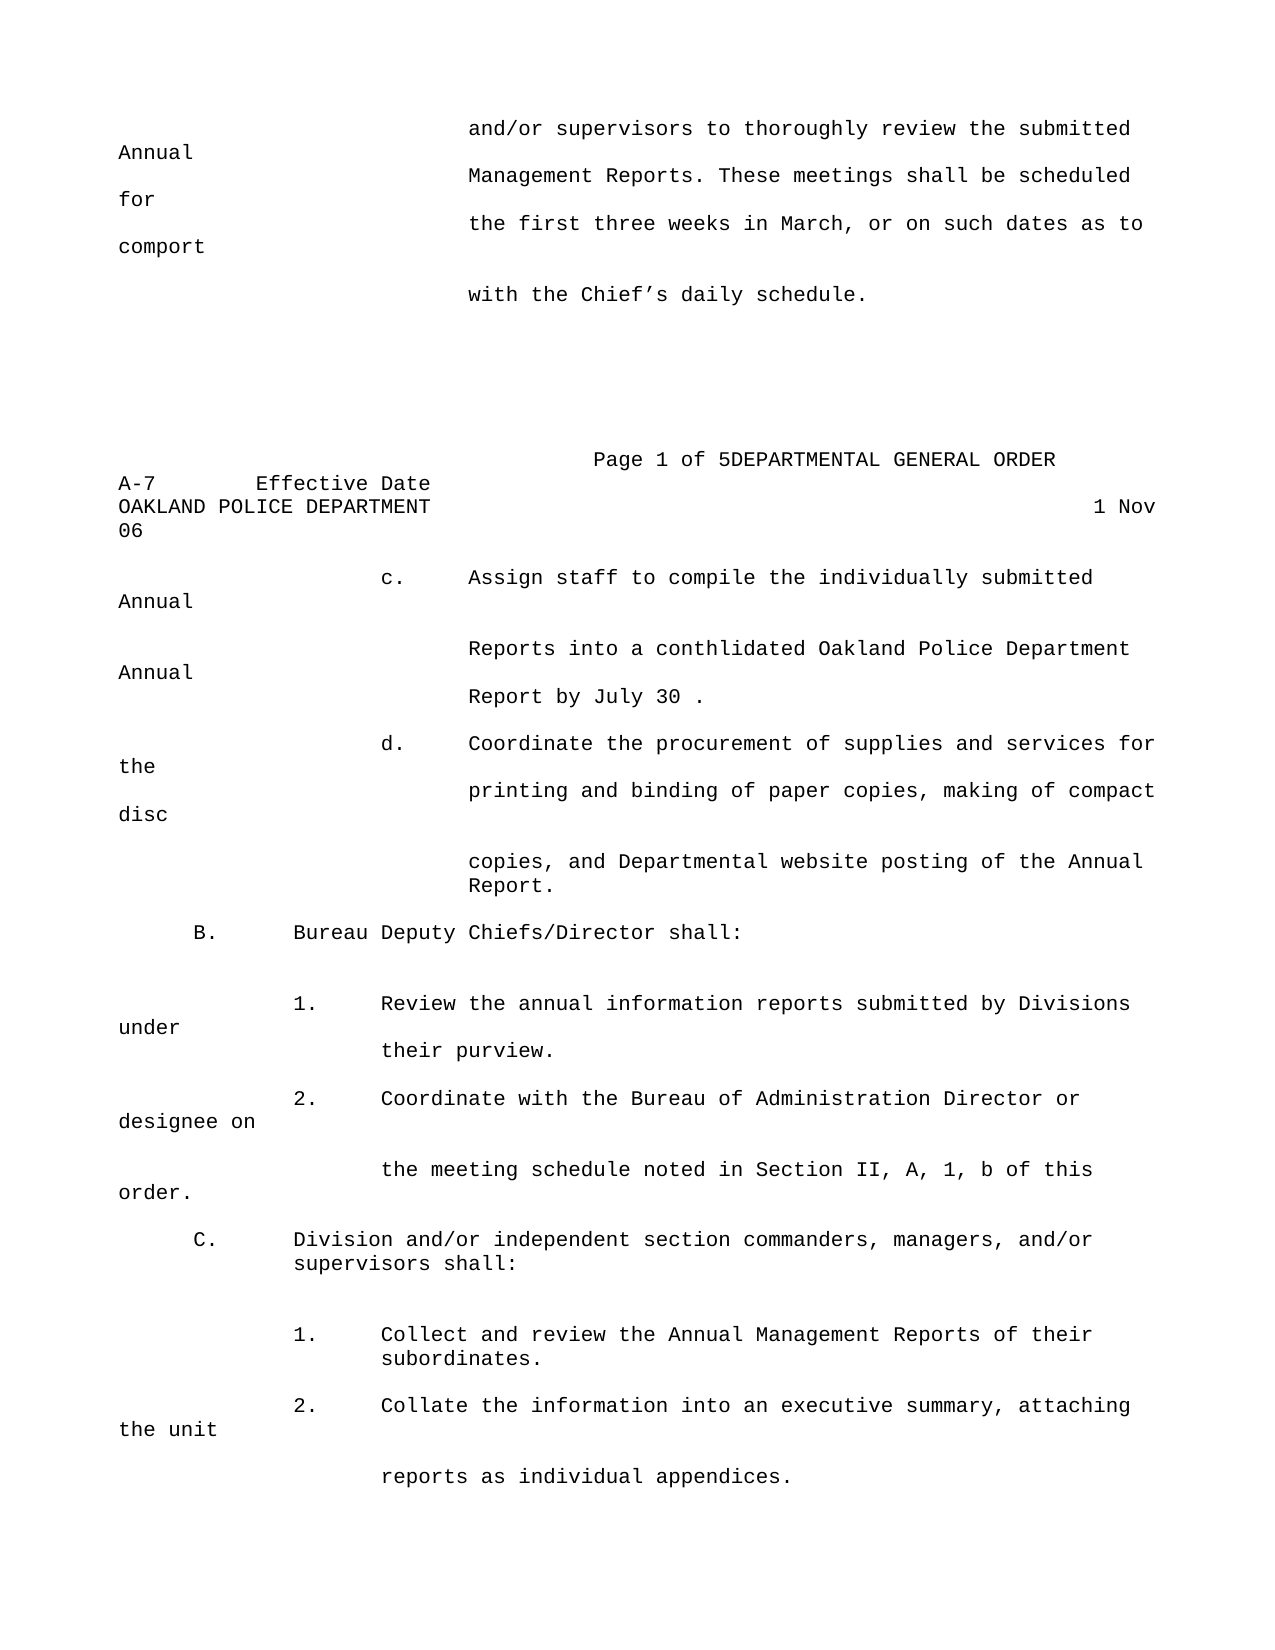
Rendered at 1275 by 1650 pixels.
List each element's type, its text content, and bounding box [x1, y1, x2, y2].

text the meeting schedule noted in Section II, A, 1, b of this order. [118, 1158, 1157, 1206]
text and/or supervisors to thoroughly review the submitted Annual [118, 118, 1157, 165]
text reports as individual appendices. [118, 1466, 1157, 1489]
text OAKLAND POLICE DEPARTMENT 1 Nov 06 [118, 496, 1157, 544]
text with the Chief’s daily schedule. [118, 284, 1157, 307]
text subordinates. [118, 1348, 1157, 1371]
text Management Reports. These meetings shall be scheduled for [118, 165, 1157, 213]
text Reports into a conthlidated Oakland Police Department Annual [118, 638, 1157, 686]
text 2. Collate the information into an executive summary, attaching the unit [118, 1395, 1157, 1442]
text 2. Coordinate with the Bureau of Administration Director or designee on [118, 1088, 1157, 1135]
text printing and binding of paper copies, making of compact disc [118, 780, 1157, 827]
text 1. Review the annual information reports submitted by Divisions under [118, 993, 1157, 1040]
text d. Coordinate the procurement of supplies and services for the [118, 733, 1157, 780]
text the first three weeks in March, or on such dates as to comport [118, 213, 1157, 260]
text 1. Collect and review the Annual Management Reports of their [118, 1324, 1157, 1348]
text Report. [118, 875, 1157, 898]
text c. Assign staff to compile the individually submitted Annual [118, 567, 1157, 615]
text Report by July 30 . [118, 686, 1157, 709]
text their purview. [118, 1040, 1157, 1064]
text C. Division and/or independent section commanders, managers, and/or [118, 1229, 1157, 1253]
text Page 1 of 5DEPARTMENTAL GENERAL ORDER A-7 Effective Date [118, 449, 1157, 496]
text B. Bureau Deputy Chiefs/Director shall: [118, 922, 1157, 946]
text supervisors shall: [118, 1253, 1157, 1277]
text copies, and Departmental website posting of the Annual [118, 851, 1157, 875]
